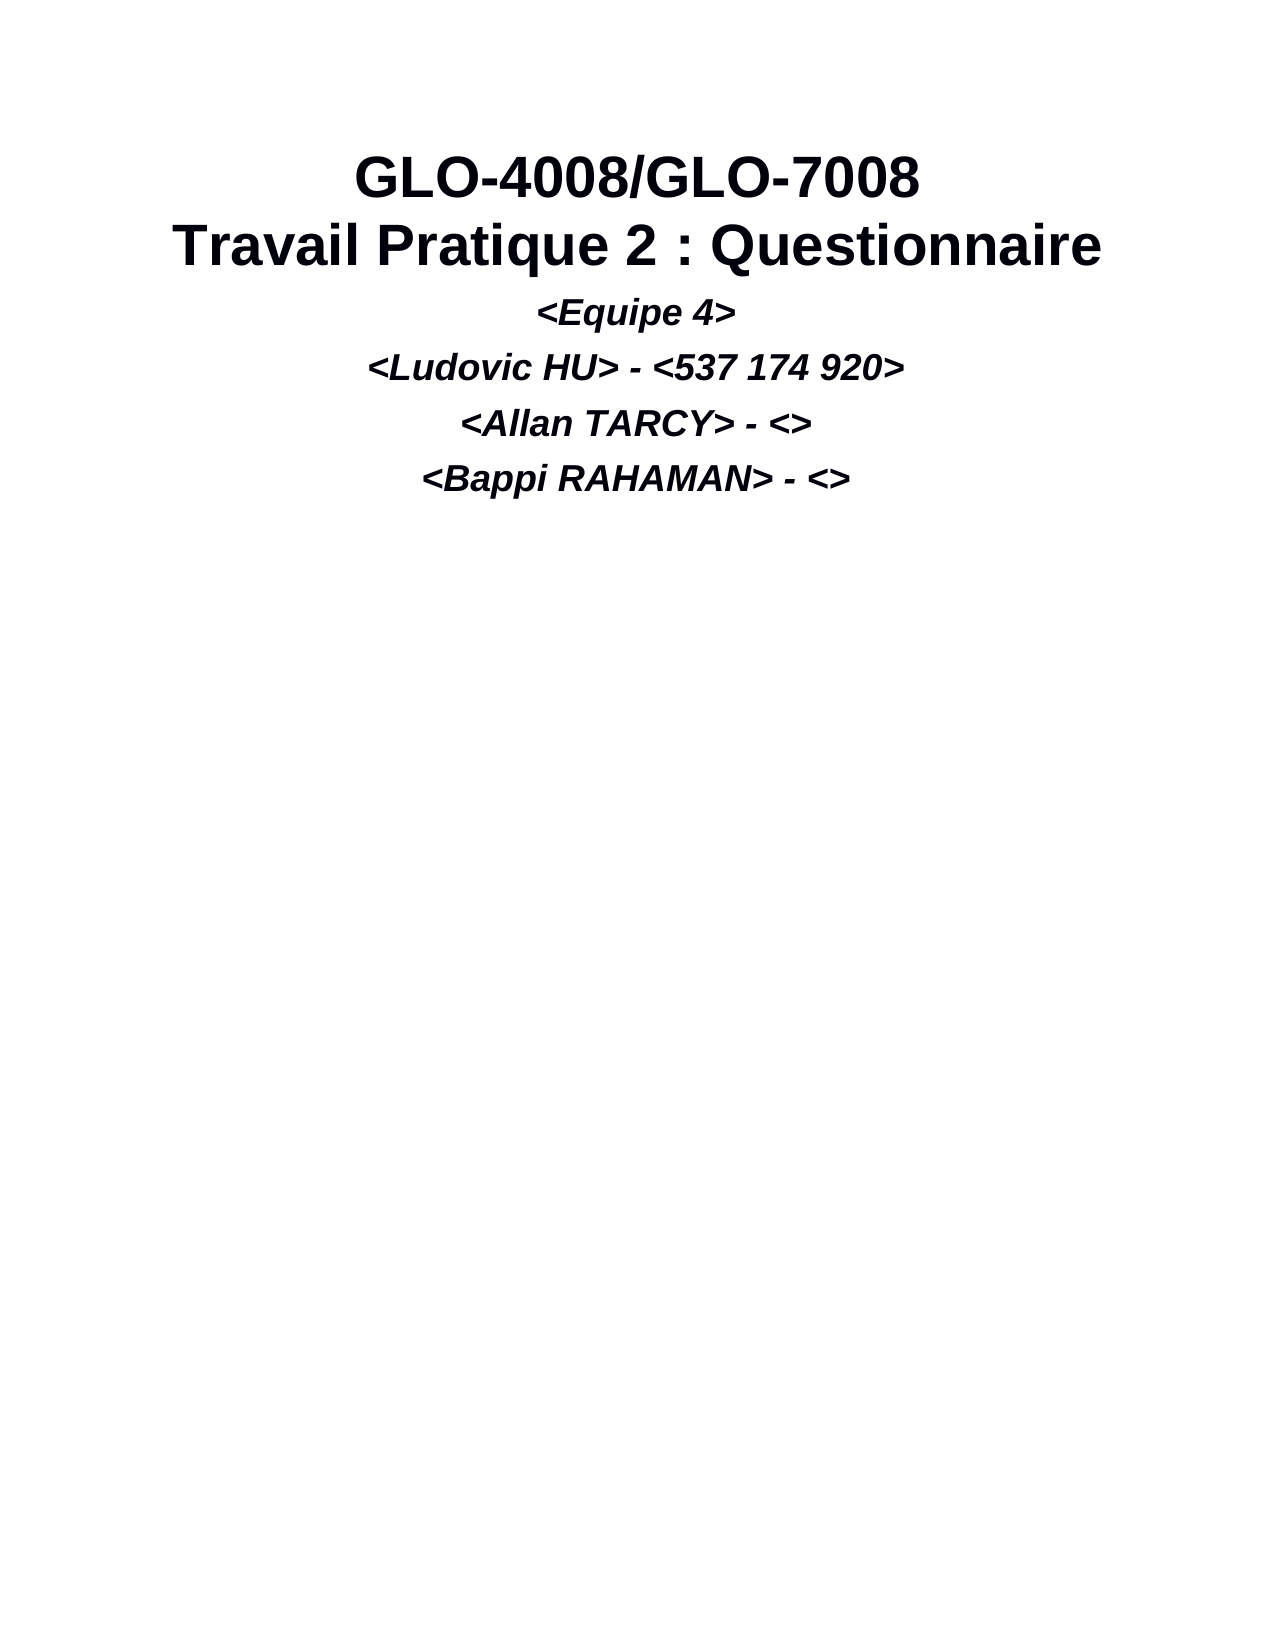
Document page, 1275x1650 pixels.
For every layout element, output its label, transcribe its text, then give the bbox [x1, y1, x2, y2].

title GLO-4008/GLO-7008 Travail Pratique 2 : Questionnaire [118, 143, 1157, 277]
subtitle <Bappi RAHAMAN> - <> [118, 457, 1157, 500]
subtitle <Allan TARCY> - <> [118, 401, 1157, 444]
subtitle <Ludovic HU> - <537 174 920> [118, 345, 1157, 388]
subtitle <Equipe 4> [118, 290, 1157, 333]
